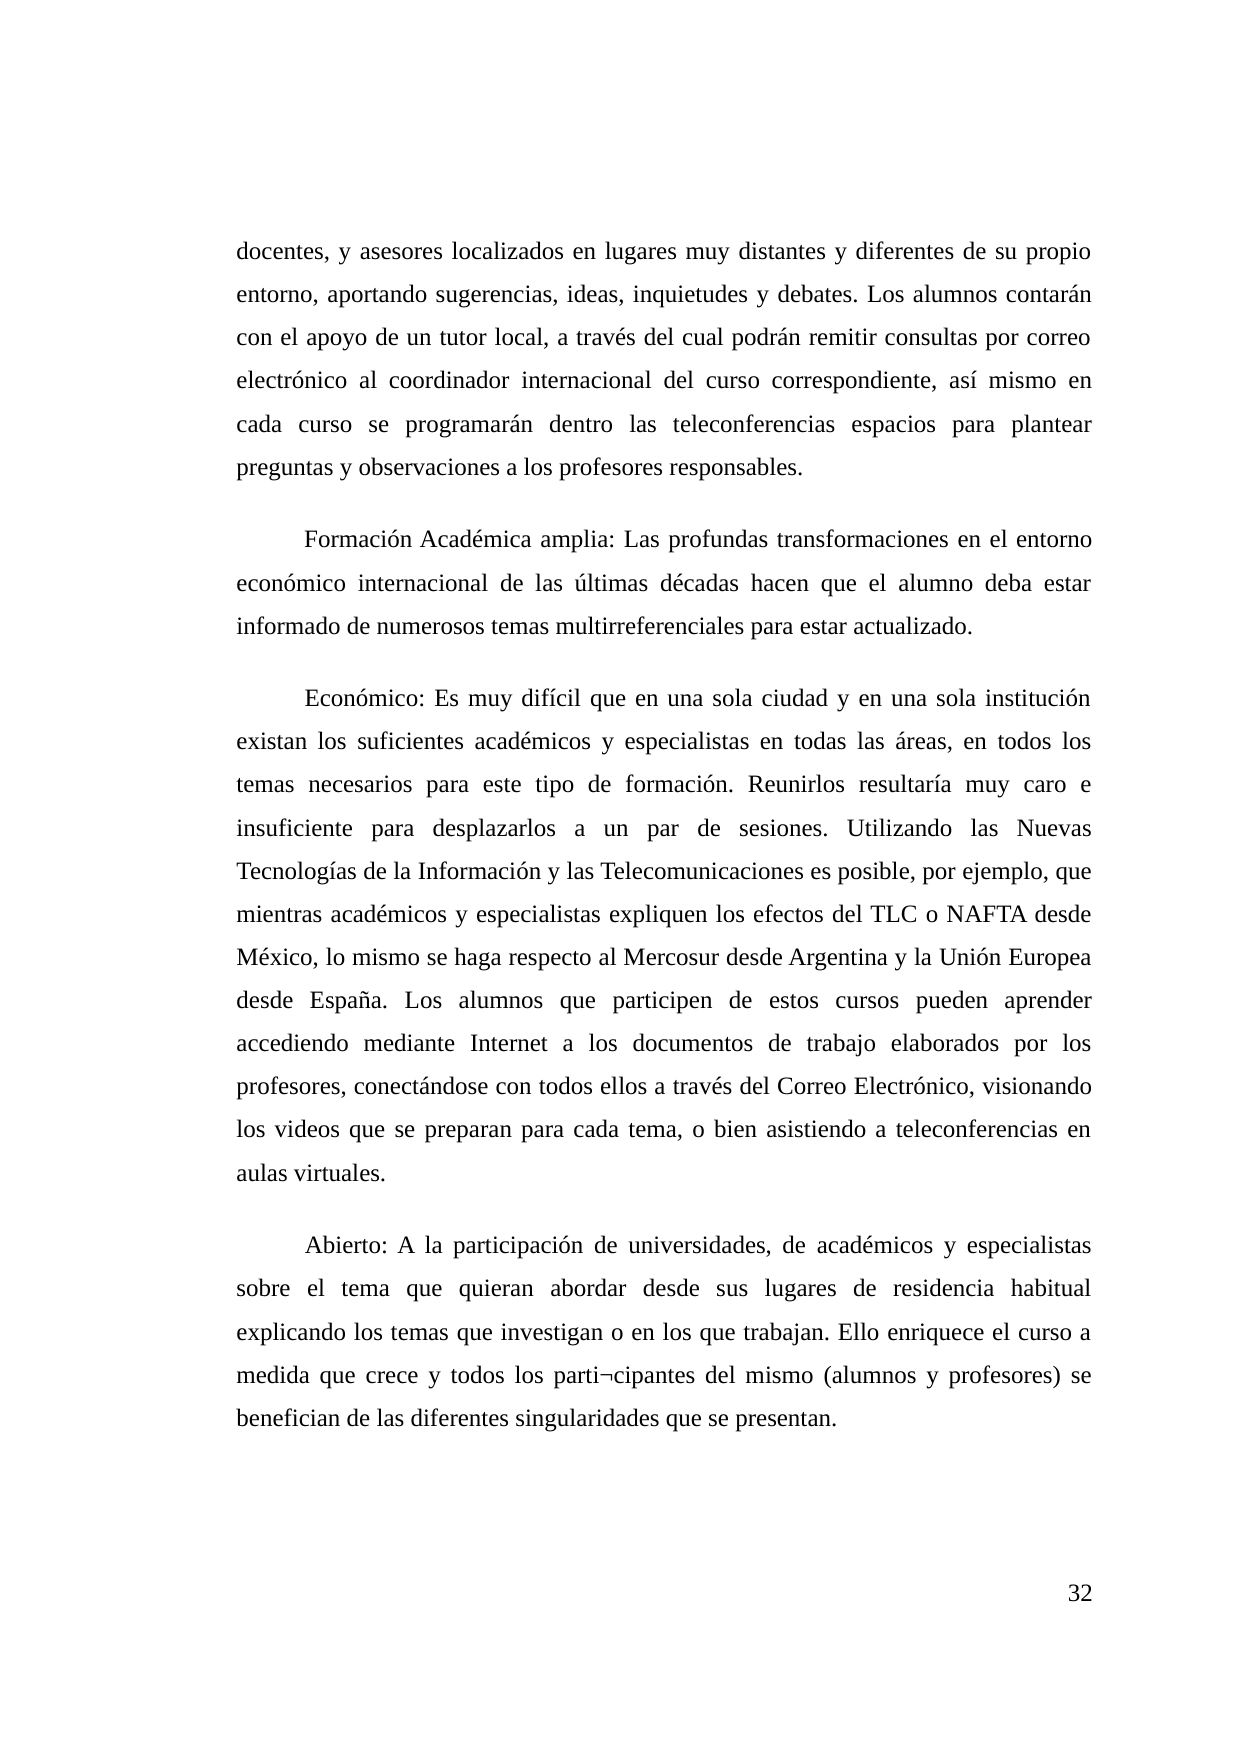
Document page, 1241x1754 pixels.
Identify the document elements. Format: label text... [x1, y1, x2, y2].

text Abierto: A la participación de universidades, de académicos y especialistas sobre el tema que quieran abordar desde sus lugares de residencia habitual explicando los temas que investigan o en los que trabajan. Ello enriquece el curso a medida que crece y todos los parti¬cipantes del mismo (alumnos y profesores) se benefician de las diferentes singularidades que se presentan. [236, 1230, 1093, 1432]
text docentes, y asesores localizados en lugares muy distantes y diferentes de su propio entorno, aportando sugerencias, ideas, inquietudes y debates. Los alumnos contarán con el apoyo de un tutor local, a través del cual podrán remitir consultas por correo electrónico al coordinador internacional del curso correspondiente, así mismo en cada curso se programarán dentro las teleconferencias espacios para plantear preguntas y observaciones a los profesores responsables. [236, 236, 1093, 481]
text Económico: Es muy difícil que en una sola ciudad y en una sola institución existan los suficientes académicos y especialistas en todas las áreas, en todos los temas necesarios para este tipo de formación. Reunirlos resultaría muy caro e insuficiente para desplazarlos a un par de sesiones. Utilizando las Nuevas Tecnologías de la Información y las Telecomunicaciones es posible, por ejemplo, que mientras académicos y especialistas expliquen los efectos del TLC o NAFTA desde México, lo mismo se haga respecto al Mercosur desde Argentina y la Unión Europea desde España. Los alumnos que participen de estos cursos pueden aprender accediendo mediante Internet a los documentos de trabajo elaborados por los profesores, conectándose con todos ellos a través del Correo Electrónico, visionando los videos que se preparan para cada tema, o bien asistiendo a teleconferencias en aulas virtuales. [236, 683, 1093, 1186]
text Formación Académica amplia: Las profundas transformaciones en el entorno económico internacional de las últimas décadas hacen que el alumno deba estar informado de numerosos temas multirreferenciales para estar actualizado. [236, 524, 1093, 639]
